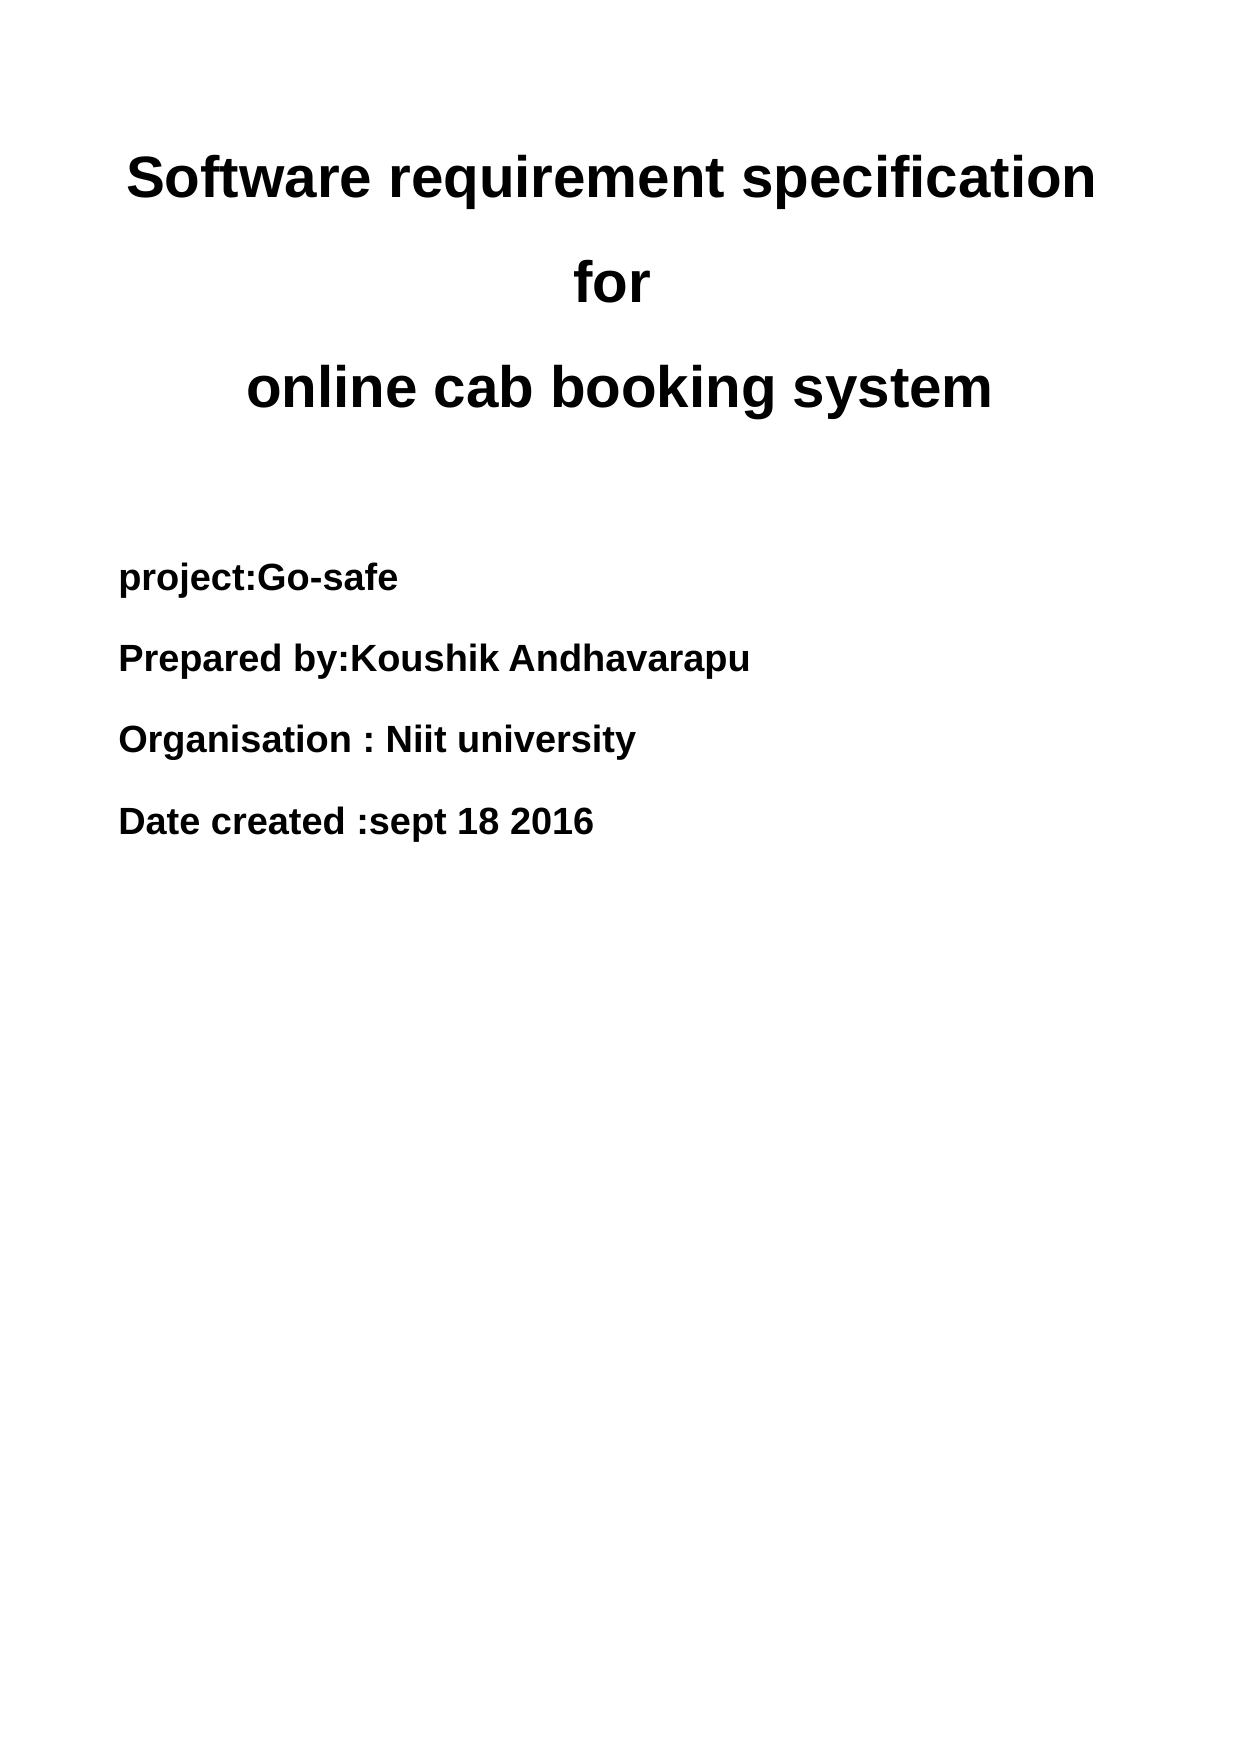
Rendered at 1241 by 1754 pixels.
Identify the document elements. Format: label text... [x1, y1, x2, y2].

subtitle Prepared by:Koushik Andhavarapu [118, 636, 1122, 680]
title online cab booking system [118, 352, 1122, 419]
subtitle Organisation : Niit university [118, 717, 1122, 761]
subtitle Date created :sept 18 2016 [118, 798, 1122, 842]
title for [118, 248, 1122, 315]
subtitle project:Go-safe [118, 555, 1122, 599]
title Software requirement specification [118, 143, 1122, 210]
